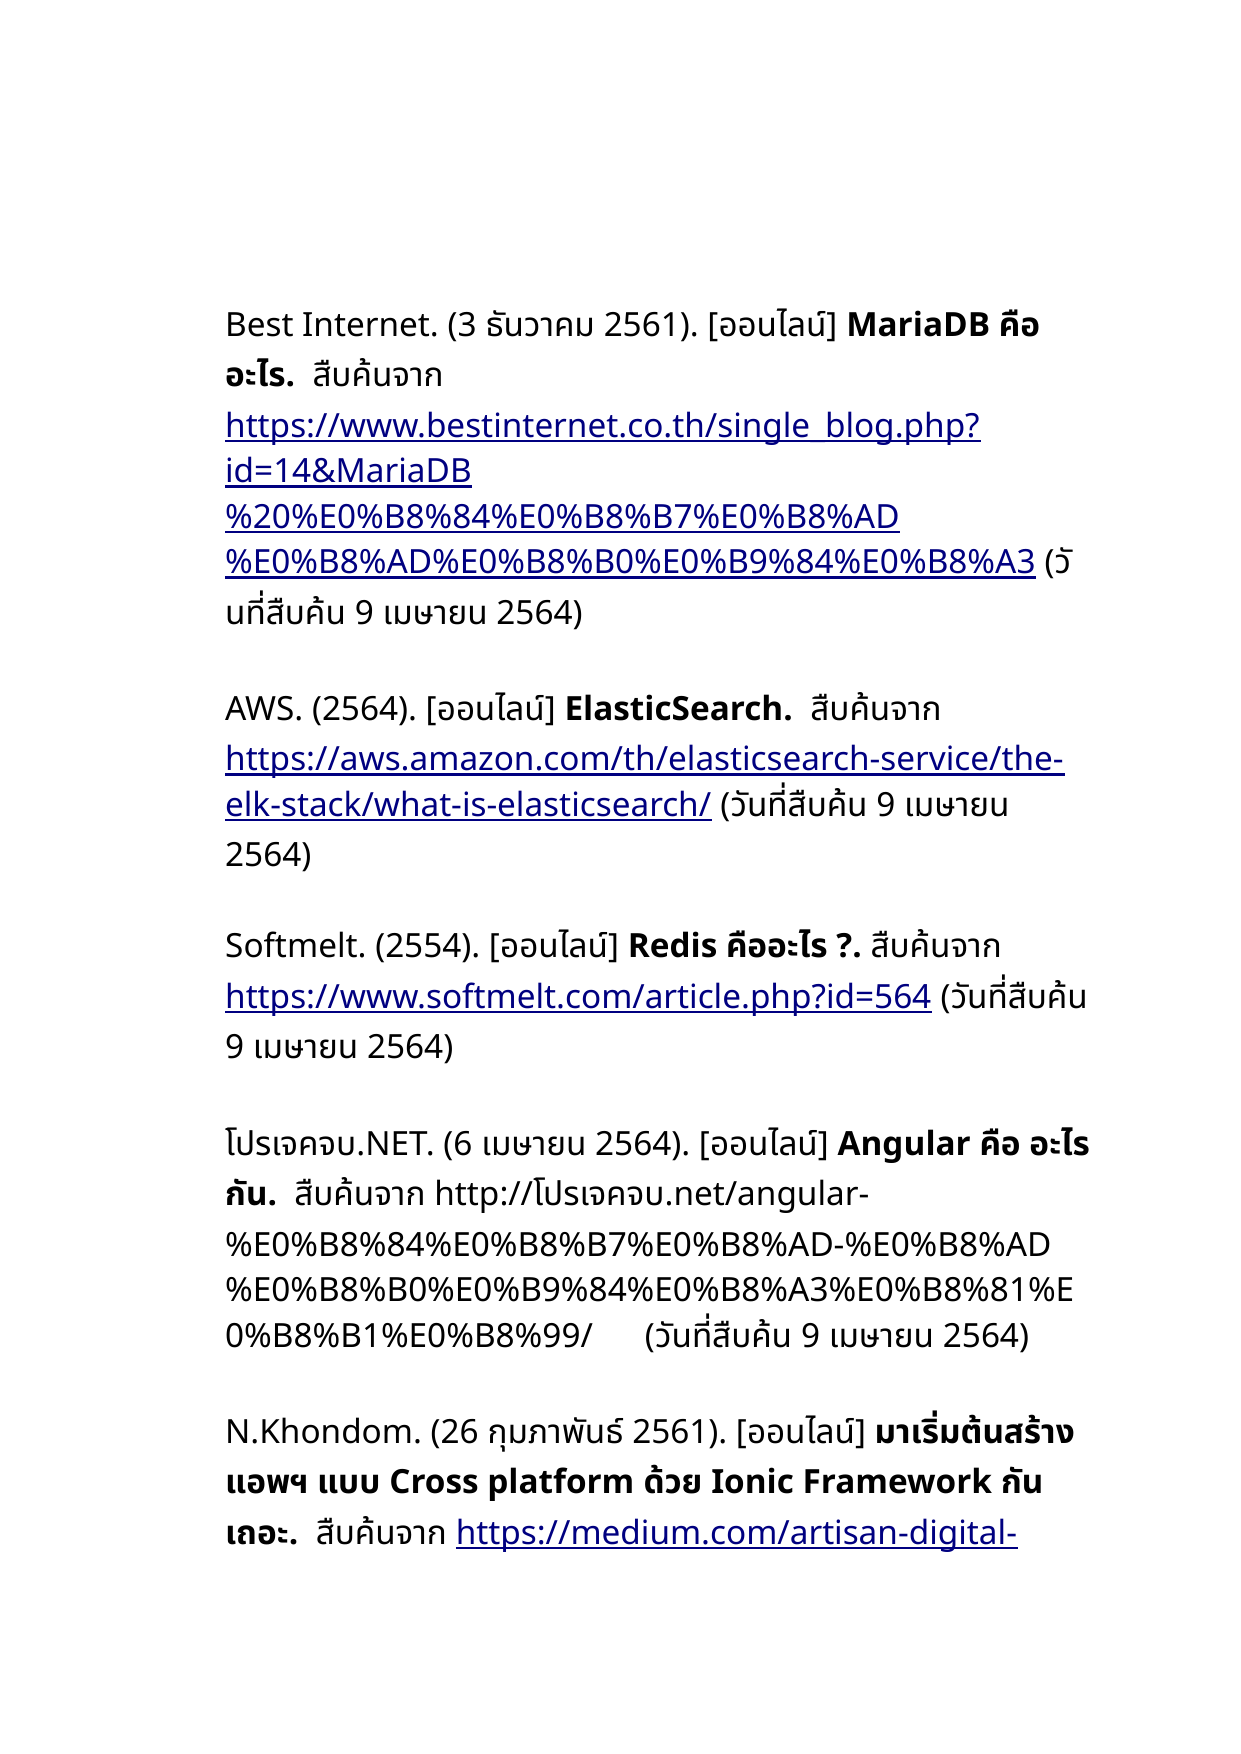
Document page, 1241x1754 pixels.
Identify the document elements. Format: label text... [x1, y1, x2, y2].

text N.Khondom. (26 กุมภาพันธ์ 2561). [ออนไลน์] มาเริ่มต้นสร้างแอพฯ แบบ Cross platform ด้วย Ionic Framework กันเถอะ. สืบค้นจาก https://medium.com/artisan-digital- [225, 1407, 1091, 1559]
text Softmelt. (2554). [ออนไลน์] Redis คืออะไร ?. สืบค้นจาก https://www.softmelt.com/article.php?id=564 (วันที่สืบค้น 9 เมษายน 2564) [225, 922, 1091, 1074]
text AWS. (2564). [ออนไลน์] ElasticSearch. สืบค้นจาก https://aws.amazon.com/th/elasticsearch-service/the-elk-stack/what-is-elasticsearch/ (วันที่สืบค้น 9 เมษายน 2564) [225, 684, 1091, 877]
text โปรเจคจบ.NET. (6 เมษายน 2564). [ออนไลน์] Angular คือ อะไรกัน. สืบค้นจาก http://โปรเจคจบ.net/angular-%E0%B8%84%E0%B8%B7%E0%B8%AD-%E0%B8%AD%E0%B8%B0%E0%B9%84%E0%B8%A3%E0%B8%81%E0%B8%B1%E0%B8%99/ (วันที่สืบค้น 9 เมษายน 2564) [225, 1119, 1091, 1362]
text Best Internet. (3 ธันวาคม 2561). [ออนไลน์] MariaDB คืออะไร. สืบค้นจาก https://www.bestinternet.co.th/single_blog.php?id=14&MariaDB%20%E0%B8%84%E0%B8%B7%E0%B8%AD%E0%B8%AD%E0%B8%B0%E0%B9%84%E0%B8%A3 (วันที่สืบค้น 9 เมษายน 2564) [225, 300, 1091, 639]
